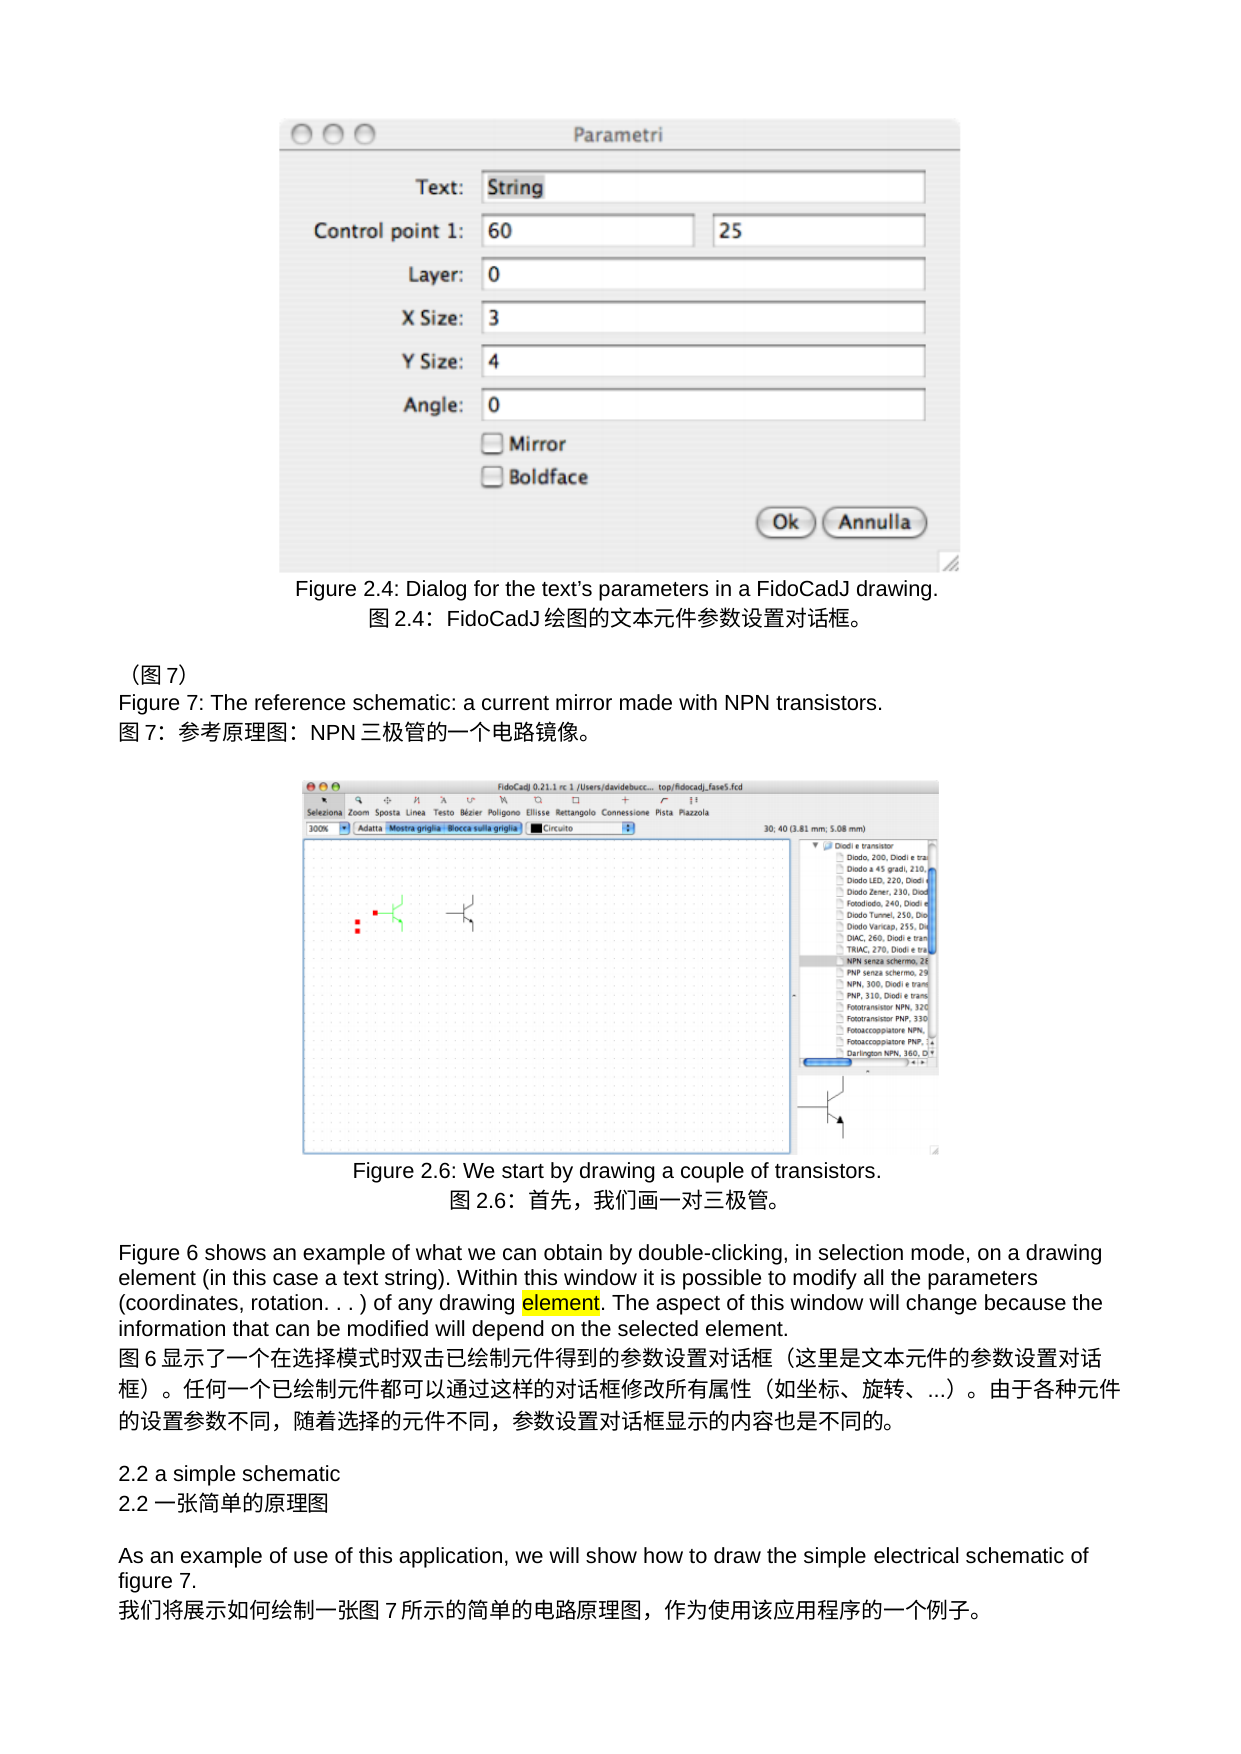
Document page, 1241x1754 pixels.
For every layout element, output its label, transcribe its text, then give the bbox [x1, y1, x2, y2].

subtitle 2.2 a simple schematic [118, 1461, 1122, 1486]
subtitle 我们将展示如何绘制一张图7所示的简单的电路原理图，作为使用该应用程序的一个例子。 [118, 1593, 1122, 1625]
subtitle Figure 7: The reference schematic: a current mirror made with NPN transistors. [118, 690, 1122, 715]
subtitle 图7：参考原理图：NPN三极管的一个电路镜像。 [118, 715, 1122, 747]
subtitle Figure 6 shows an example of what we can obtain by double-clicking, in selection mode, on a drawing element (in this case a text string). Within this window it is possible to modify all the parameters (coordinates, rotation. . . ) of any drawing element. The aspect of this window will change because the information that can be modified will depend on the selected element. [118, 1240, 1122, 1341]
picture [298, 777, 942, 1158]
picture [278, 118, 962, 576]
subtitle 图2.6：首先，我们画一对三极管。 [118, 1183, 1122, 1215]
subtitle 2.2 一张简单的原理图 [118, 1486, 1122, 1518]
subtitle 图2.4：FidoCadJ绘图的文本元件参数设置对话框。 [118, 601, 1122, 633]
subtitle 图6显示了一个在选择模式时双击已绘制元件得到的参数设置对话框（这里是文本元件的参数设置对话框）。任何一个已绘制元件都可以通过这样的对话框修改所有属性（如坐标、旋转、...）。由于各种元件的设置参数不同，随着选择的元件不同，参数设置对话框显示的内容也是不同的。 [118, 1341, 1122, 1436]
subtitle （图7） [118, 658, 1122, 690]
subtitle Figure 2.4: Dialog for the text’s parameters in a FidoCadJ drawing. [118, 118, 1122, 601]
subtitle As an example of use of this application, we will show how to draw the simple electrical schematic of figure 7. [118, 1543, 1122, 1593]
subtitle Figure 2.6: We start by drawing a couple of transistors. [118, 772, 1122, 1183]
